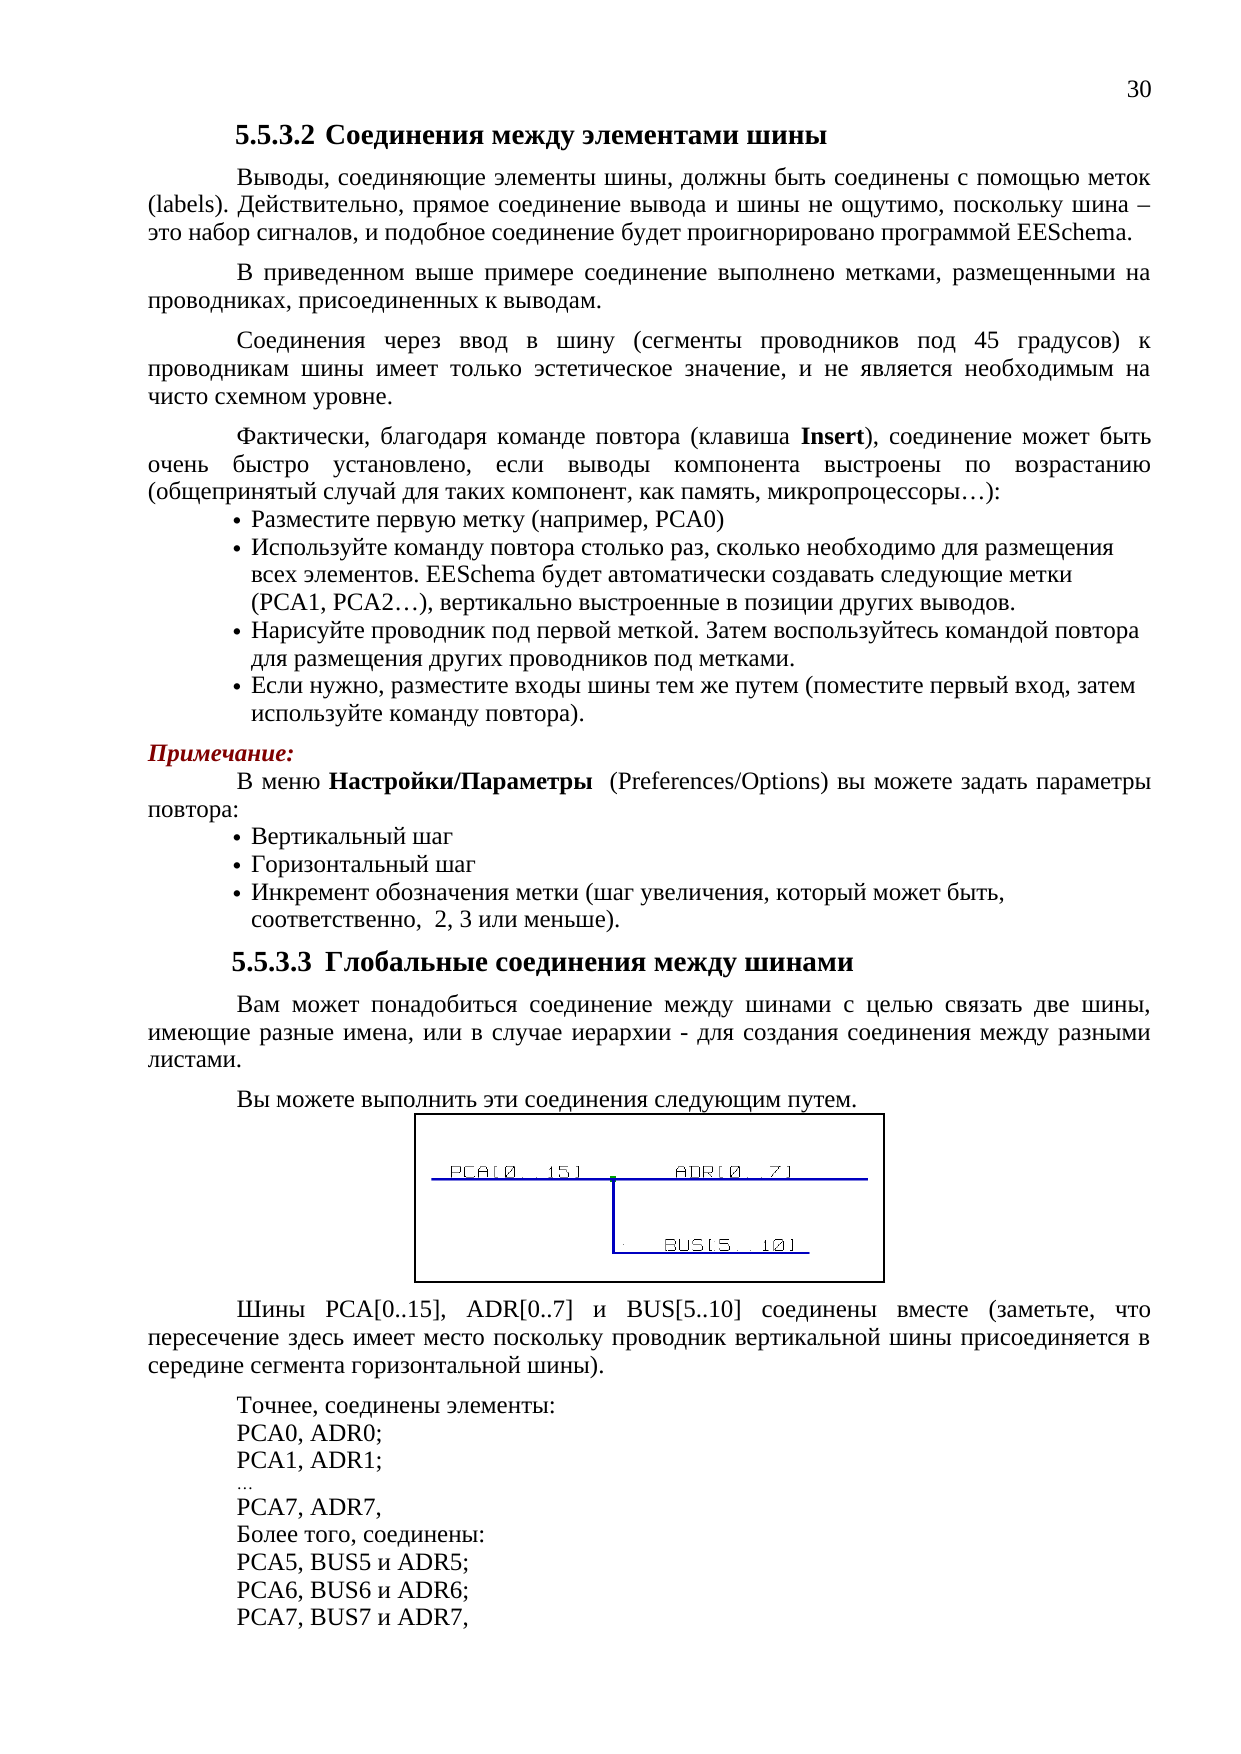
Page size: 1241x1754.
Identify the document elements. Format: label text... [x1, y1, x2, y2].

text Выводы, соединяющие элементы шины, должны быть соединены с помощью меток (labels). Действительно, прямое соединение вывода и шины не ощутимо, поскольку шина – это набор сигналов, и подобное соединение будет проигнорировано программой EESchema. [148, 163, 1152, 246]
text Шины PCA[0..15], ADR[0..7] и BUS[5..10] соединены вместе (заметьте, что пересечение здесь имеет место поскольку проводник вертикальной шины присоединяется в середине сегмента горизонтальной шины). [148, 1295, 1152, 1378]
list Инкремент обозначения метки (шаг увеличения, который может быть, соответственно, 2, 3 или меньше). [234, 878, 1152, 933]
text PCA6, BUS6 и ADR6; [148, 1576, 1152, 1603]
text PCA0, ADR0; [148, 1419, 1152, 1446]
text Соединения через ввод в шину (сегменты проводников под 45 градусов) к проводникам шины имеет только эстетическое значение, и не является необходимым на чисто схемном уровне. [148, 326, 1152, 409]
subtitle Глобальные соединения между шинами [231, 945, 1152, 977]
subtitle Соединения между элементами шины [235, 118, 1152, 150]
text Более того, соединены: [148, 1520, 1152, 1548]
text … [148, 1474, 1152, 1493]
text PCA5, BUS5 и ADR5; [148, 1548, 1152, 1576]
text Вы можете выполнить эти соединения следующим путем. [148, 1086, 1152, 1113]
list Вертикальный шаг [234, 822, 1152, 850]
text В приведенном выше примере соединение выполнено метками, размещенными на проводниках, присоединенных к выводам. [148, 258, 1152, 314]
text Вам может понадобиться соединение между шинами с целью связать две шины, имеющие разные имена, или в случае иерархии - для создания соединения между разными листами. [148, 990, 1152, 1073]
text В меню Настройки/Параметры (Preferences/Options) вы можете задать параметры повтора: [148, 767, 1152, 822]
list Нарисуйте проводник под первой меткой. Затем воспользуйтесь командой повтора для размещения других проводников под метками. [234, 616, 1152, 671]
text Фактически, благодаря команде повтора (клавиша Insert), соединение может быть очень быстро установлено, если выводы компонента выстроены по возрастанию (общепринятый случай для таких компонент, как память, микропроцессоры…): [148, 422, 1152, 505]
text Точнее, соединены элементы: [148, 1391, 1152, 1419]
text PCA7, BUS7 и ADR7, [148, 1603, 1152, 1631]
list Используйте команду повтора столько раз, сколько необходимо для размещения всех элементов. EESchema будет автоматически создавать следующие метки (PCA1, PCA2…), вертикально выстроенные в позиции других выводов. [234, 533, 1152, 616]
list Горизонтальный шаг [234, 850, 1152, 878]
text PCA7, ADR7, [148, 1493, 1152, 1520]
text Примечание: [148, 739, 1152, 767]
text PCA1, ADR1; [148, 1446, 1152, 1474]
list Если нужно, разместите входы шины тем же путем (поместите первый вход, затем используйте команду повтора). [234, 671, 1152, 727]
list Разместите первую метку (например, PCA0) [234, 505, 1152, 533]
